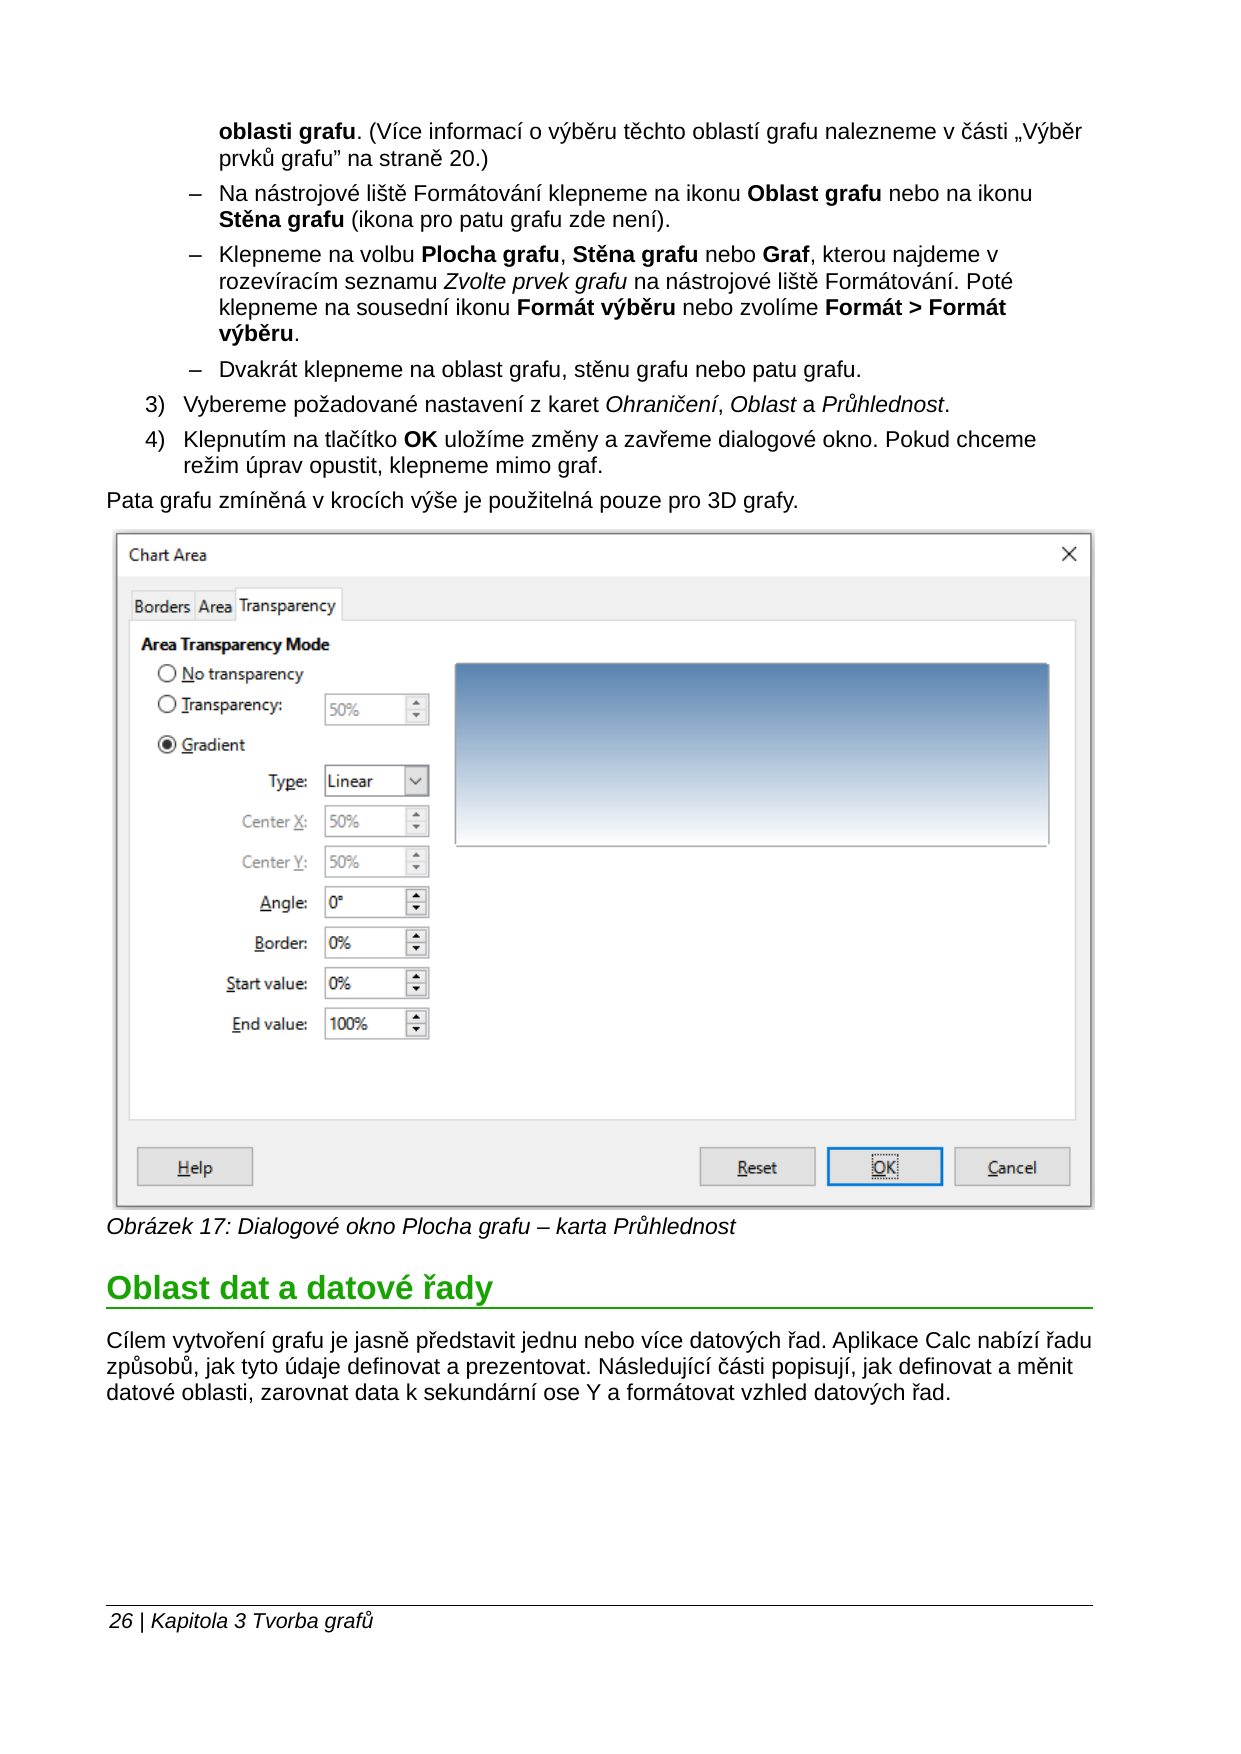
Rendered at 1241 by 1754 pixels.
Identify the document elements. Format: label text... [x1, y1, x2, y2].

picture [112, 529, 1095, 1210]
list Vybereme požadované nastavení z karet Ohraničení, Oblast a Průhlednost. [165, 391, 1093, 417]
text Pata grafu zmíněná v krocích výše je použitelná pouze pro 3D grafy. [106, 487, 1093, 514]
list Klepnutím na tlačítko OK uložíme změny a zavřeme dialogové okno. Pokud chceme režim úprav opustit, klepneme mimo graf. [165, 426, 1093, 479]
list Klepneme na volbu Plocha grafu, Stěna grafu nebo Graf, kterou najdeme v rozevíracím seznamu Zvolte prvek grafu na nástrojové liště Formátování. Poté klepneme na sousední ikonu Formát výběru nebo zvolíme Formát > Formát výběru. [189, 241, 1093, 347]
list Na nástrojové liště Formátování klepneme na ikonu Oblast grafu nebo na ikonu Stěna grafu (ikona pro patu grafu zde není). [189, 180, 1093, 232]
subtitle Oblast dat a datové řady [106, 1268, 1093, 1307]
list Dvakrát klepneme na oblast grafu, stěnu grafu nebo patu grafu. [189, 356, 1093, 382]
text Cílem vytvoření grafu je jasně představit jednu nebo více datových řad. Aplikace Calc nabízí řadu způsobů, jak tyto údaje definovat a prezentovat. Následující části popisují, jak definovat a měnit datové oblasti, zarovnat data k sekundární ose Y a formátovat vzhled datových řad. [106, 1327, 1093, 1406]
list Pravým tlačítkem myši klepneme na stěnu grafu, patu grafu nebo oblast grafu v grafu a z místní nabídky zvolíme Formát stěny grafu, Formát paty grafu nebo Formát oblasti grafu. (Více informací o výběru těchto oblastí grafu nalezneme v části „Výběr prvků grafu” na straně 19.) [189, 118, 1093, 171]
text Obrázek 17: Dialogové okno Plocha grafu – karta Průhlednost [106, 526, 1101, 1239]
